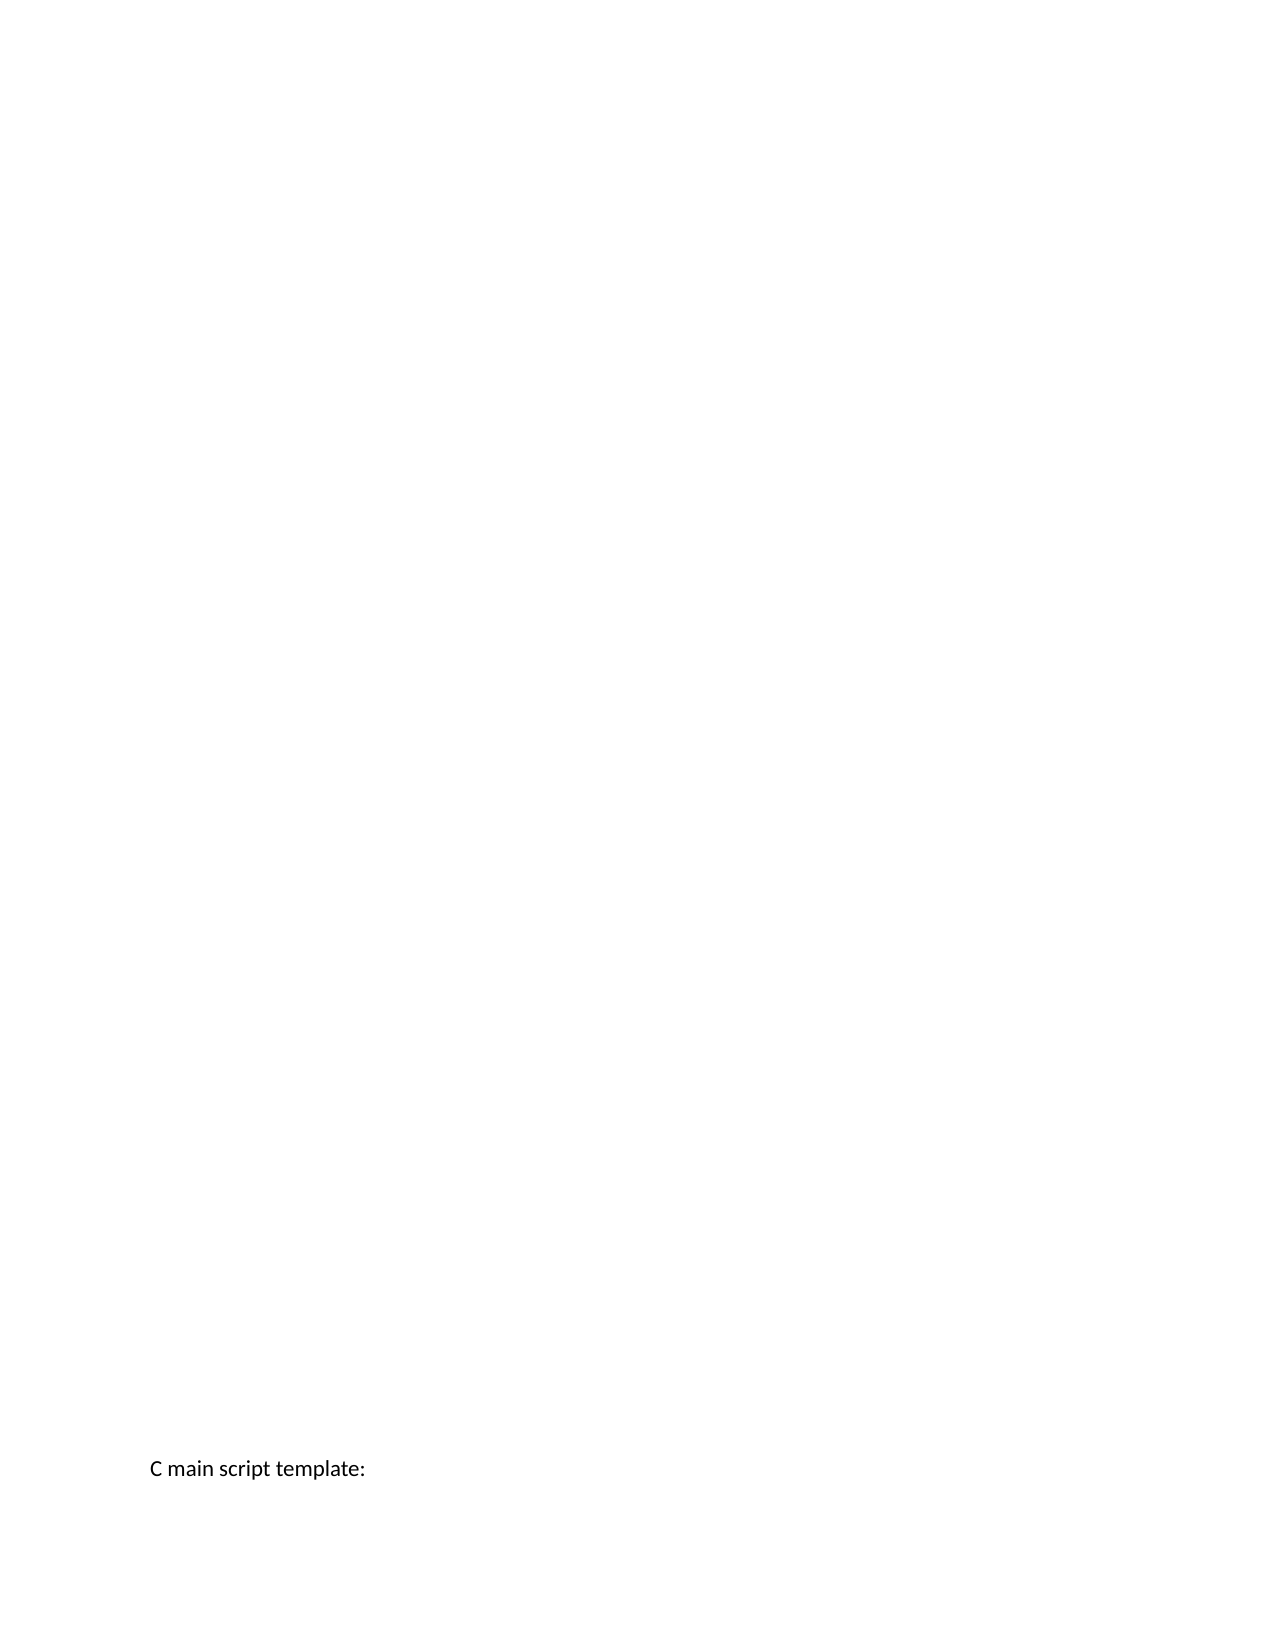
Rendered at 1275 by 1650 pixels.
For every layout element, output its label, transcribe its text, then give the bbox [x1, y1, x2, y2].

text C main script template: [150, 1454, 1125, 1482]
